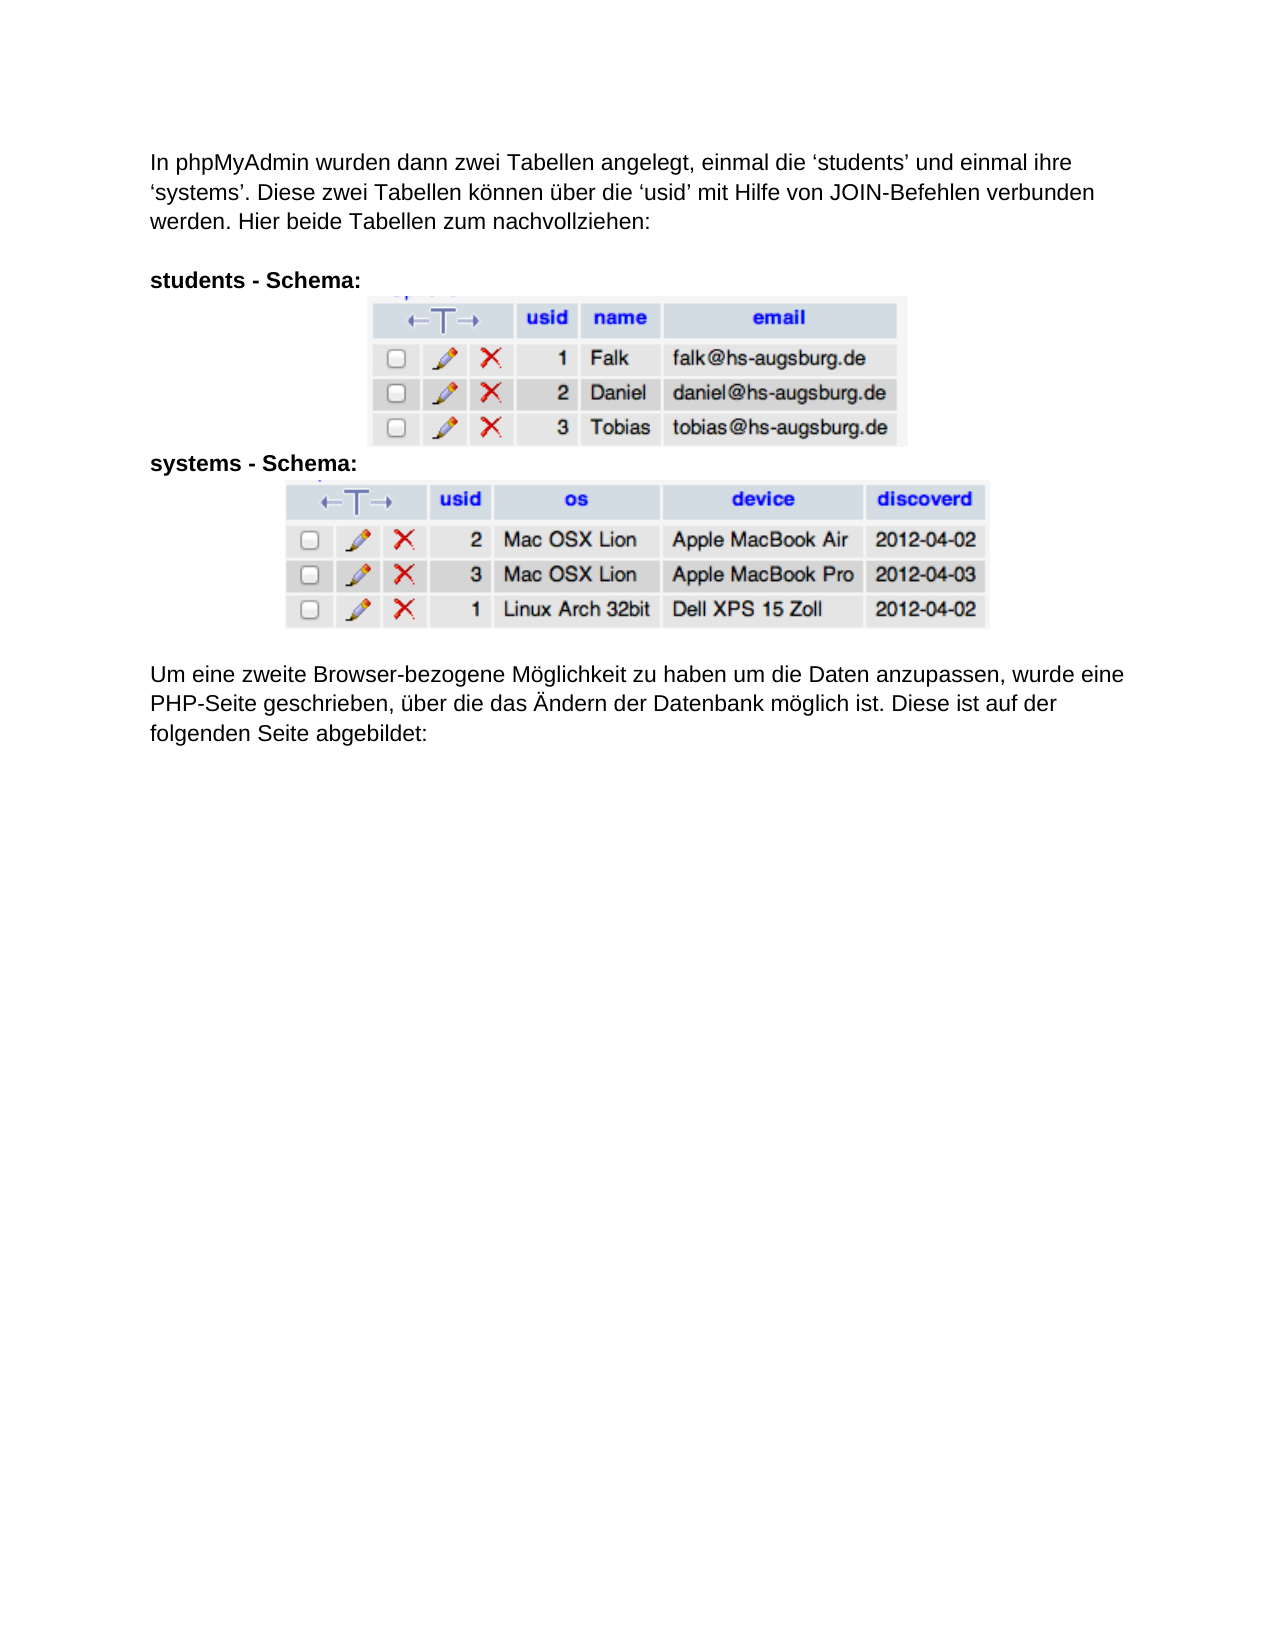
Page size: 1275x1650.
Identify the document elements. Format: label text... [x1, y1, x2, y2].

text students - Schema: [150, 267, 1125, 293]
text Um eine zweite Browser-bezogene Möglichkeit zu haben um die Daten anzupassen, wurde eine PHP-Seite geschrieben, über die das Ändern der Datenbank möglich ist. Diese ist auf der folgenden Seite abgebildet: [150, 662, 1125, 746]
picture [285, 480, 990, 629]
text In phpMyAdmin wurden dann zwei Tabellen angelegt, einmal die ‘students’ und einmal ihre ‘systems’. Diese zwei Tabellen können über die ‘usid’ mit Hilfe von JOIN-Befehlen verbunden werden. Hier beide Tabellen zum nachvollziehen: [150, 150, 1125, 234]
picture [367, 296, 908, 447]
text systems - Schema: [150, 451, 1125, 476]
